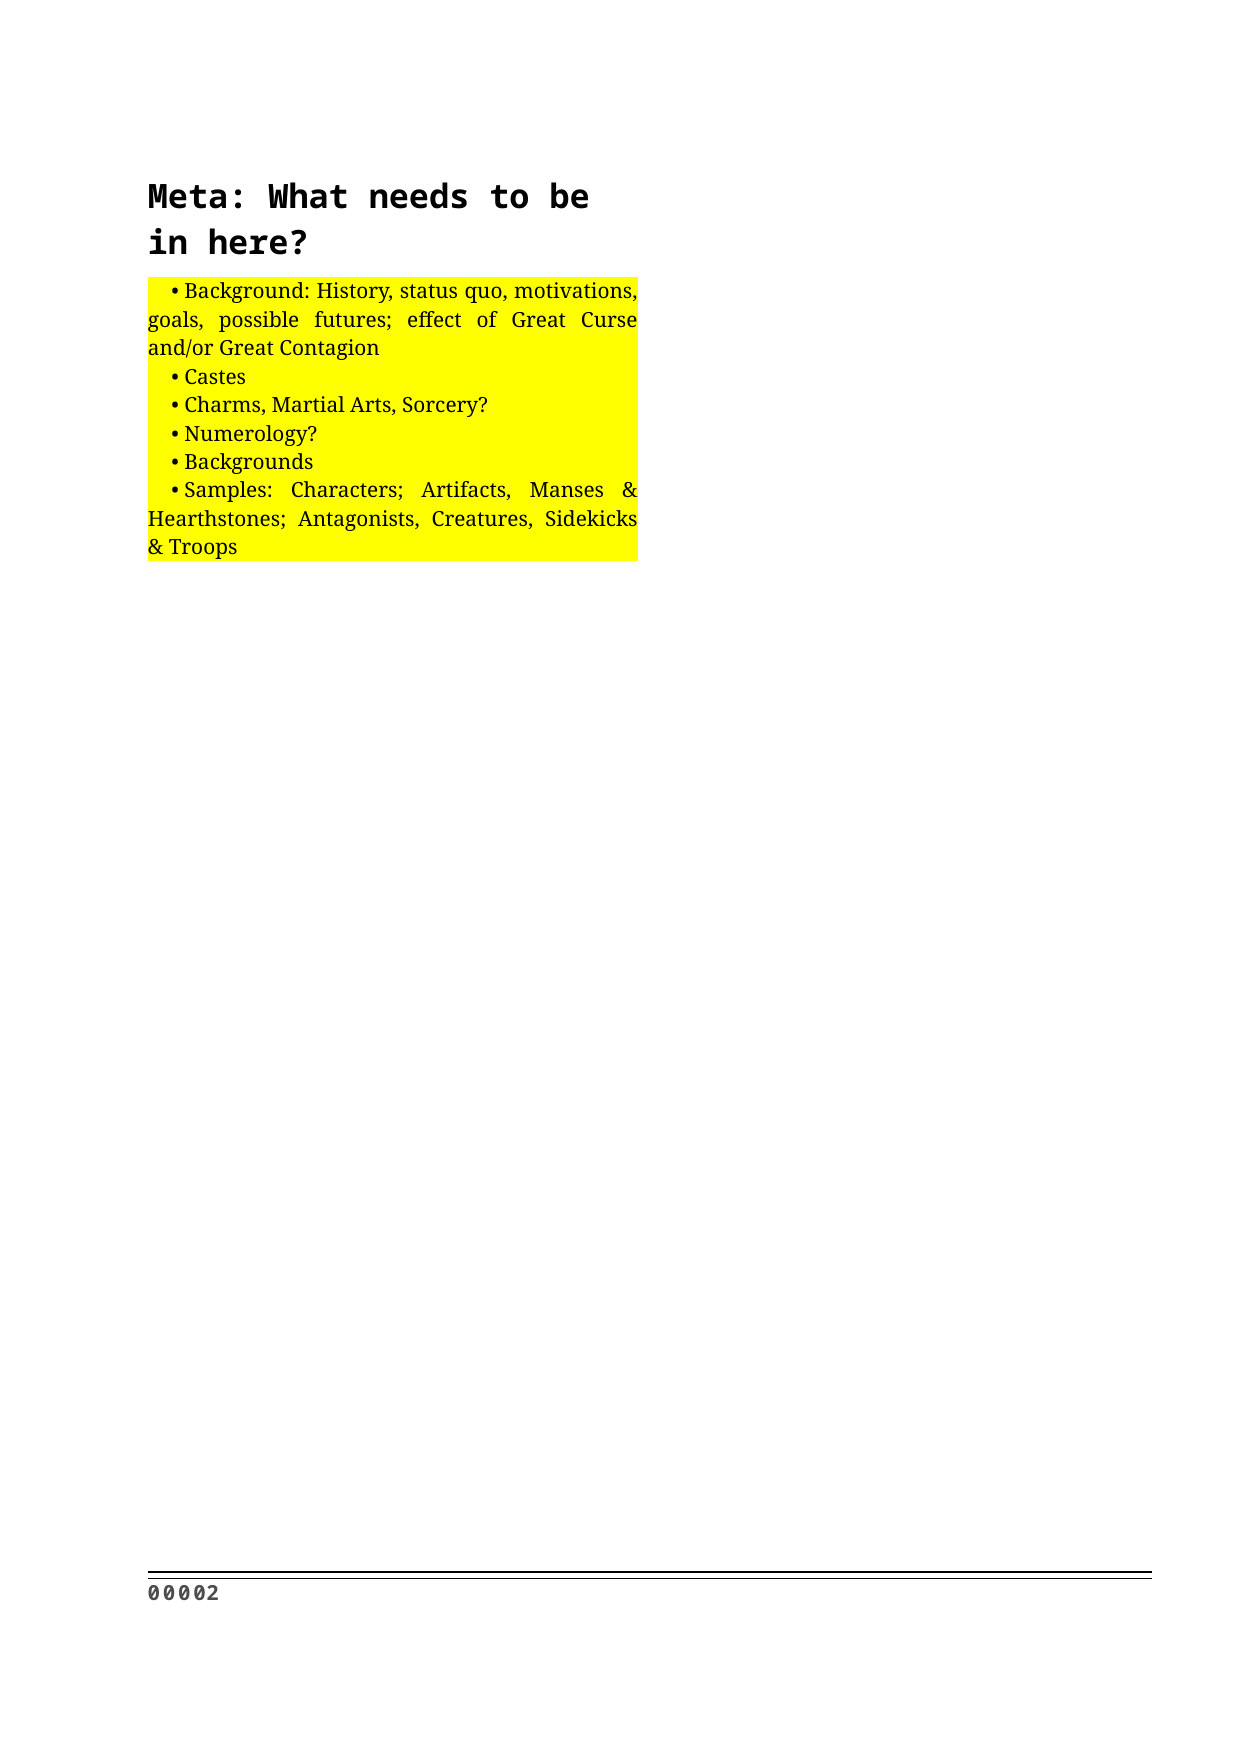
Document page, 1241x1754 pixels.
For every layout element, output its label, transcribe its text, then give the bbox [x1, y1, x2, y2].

subtitle Meta: What needs to be in here? [148, 173, 638, 264]
list Charms, Martial Arts, Sorcery? [148, 390, 638, 419]
list Backgrounds [148, 447, 638, 476]
list Numerology? [148, 419, 638, 447]
list Castes [148, 362, 638, 390]
list Samples: Characters; Artifacts, Manses & Hearthstones; Antagonists, Creatures, Sidekicks & Troops [148, 476, 638, 561]
list Background: History, status quo, motivations, goals, possible futures; effect of Great Curse and/or Great Contagion [148, 277, 638, 362]
